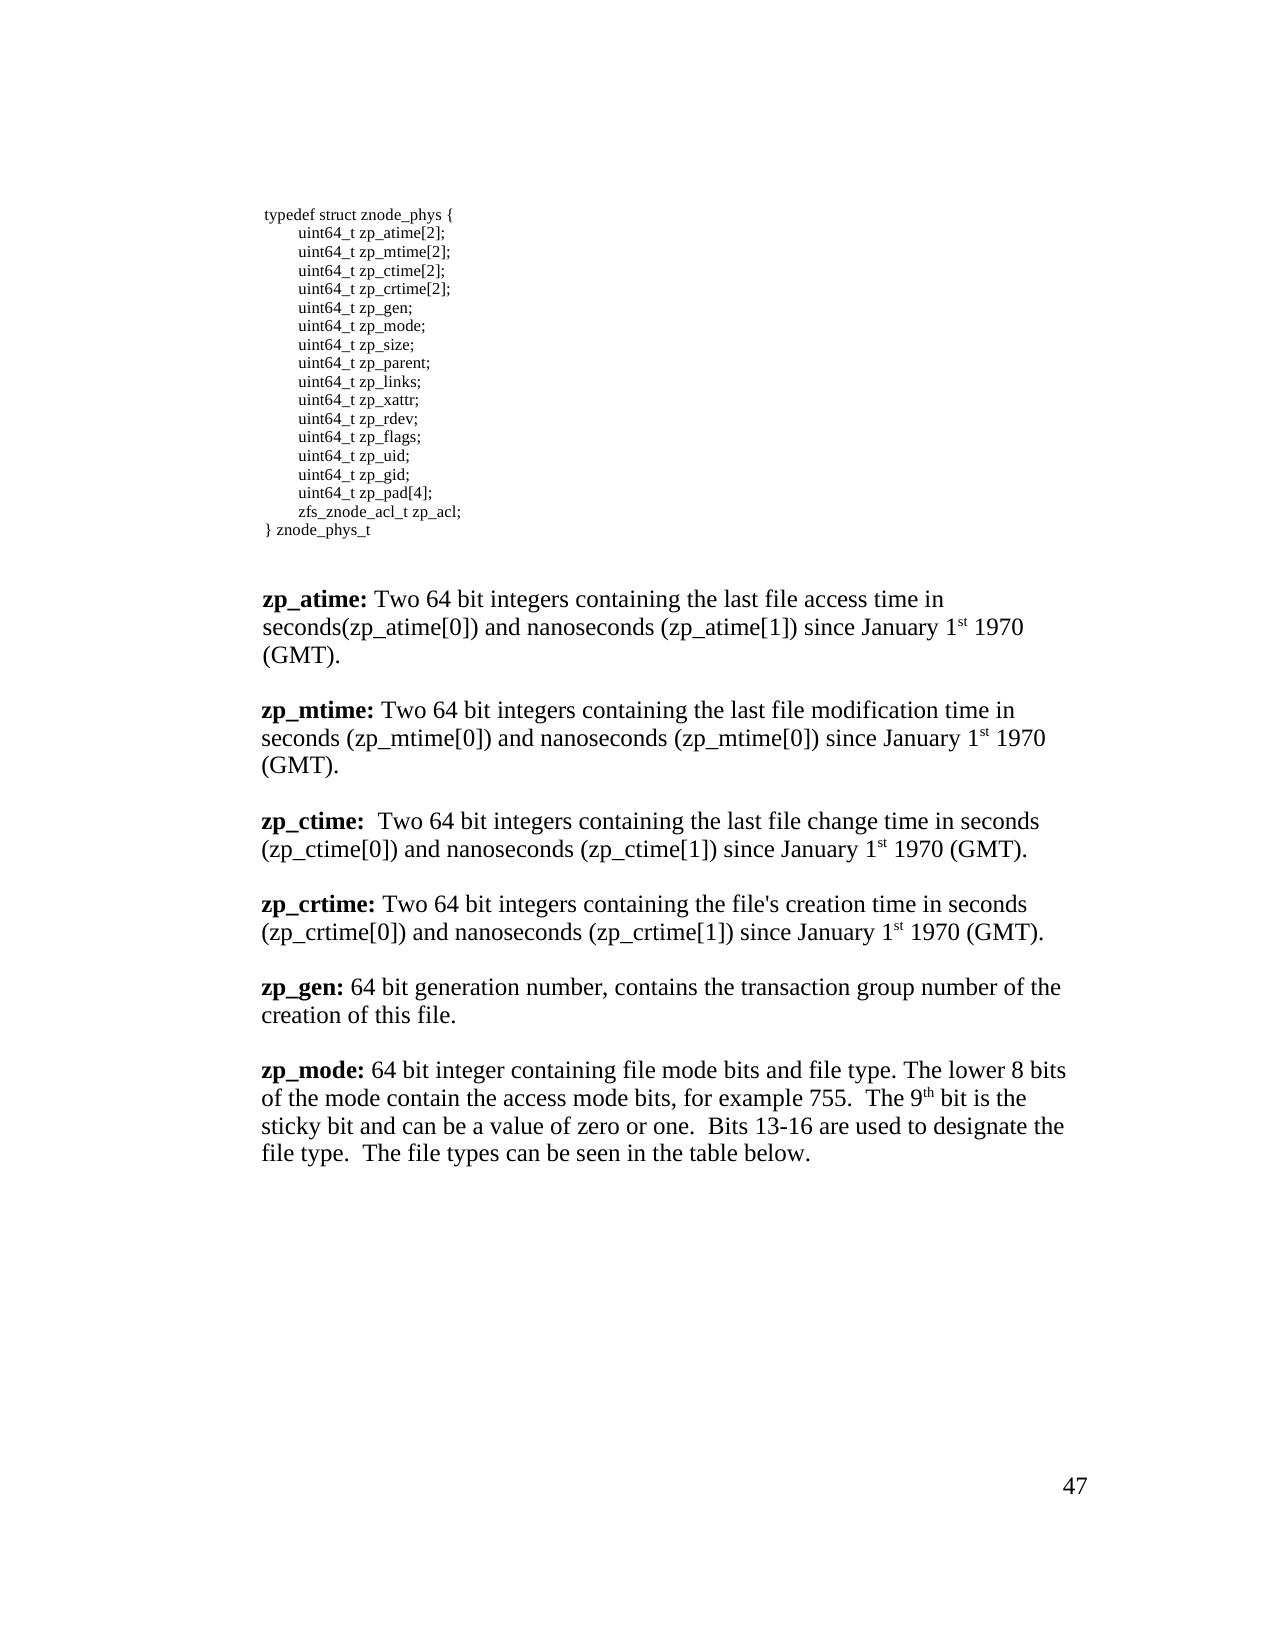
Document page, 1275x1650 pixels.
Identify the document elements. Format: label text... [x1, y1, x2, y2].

text uint64_t zp_mtime[2]; [264, 242, 1087, 261]
text uint64_t zp_xattr; [264, 391, 1087, 409]
text uint64_t zp_atime[2]; [264, 224, 1087, 242]
text typedef struct znode_phys { [264, 205, 1087, 224]
text uint64_t zp_parent; [264, 354, 1087, 372]
text uint64_t zp_pad[4]; [264, 483, 1087, 502]
text zp_mode: 64 bit integer containing file mode bits and file type. The lower 8 bits of the mode contain the access mode bits, for example 755. The 9th bit is the sticky bit and can be a value of zero or one. Bits 13-16 are used to designate the file type. The file types can be seen in the table below. [261, 1056, 1087, 1167]
text uint64_t zp_gen; [264, 298, 1087, 317]
text uint64_t zp_mode; [264, 317, 1087, 335]
text uint64_t zp_ctime[2]; [264, 261, 1087, 279]
text zp_crtime: Two 64 bit integers containing the file's creation time in seconds (zp_crtime[0]) and nanoseconds (zp_crtime[1]) since January 1st 1970 (GMT). [261, 890, 1087, 946]
text uint64_t zp_crtime[2]; [264, 279, 1087, 298]
text uint64_t zp_size; [264, 335, 1087, 354]
text zp_mtime: Two 64 bit integers containing the last file modification time in seconds (zp_mtime[0]) and nanoseconds (zp_mtime[0]) since January 1st 1970 (GMT). [261, 696, 1087, 779]
text uint64_t zp_links; [264, 372, 1087, 391]
text zp_gen: 64 bit generation number, contains the transaction group number of the creation of this file. [261, 973, 1087, 1029]
text uint64_t zp_flags; [264, 428, 1087, 446]
text uint64_t zp_rdev; [264, 409, 1087, 428]
text zfs_znode_acl_t zp_acl; [264, 502, 1087, 521]
text uint64_t zp_gid; [264, 465, 1087, 483]
text zp_atime: Two 64 bit integers containing the last file access time in seconds(zp_atime[0]) and nanoseconds (zp_atime[1]) since January 1st 1970 (GMT). [262, 585, 1087, 668]
text } znode_phys_t [264, 521, 1087, 539]
text uint64_t zp_uid; [264, 446, 1087, 465]
text zp_ctime: Two 64 bit integers containing the last file change time in seconds (zp_ctime[0]) and nanoseconds (zp_ctime[1]) since January 1st 1970 (GMT). [261, 807, 1087, 862]
